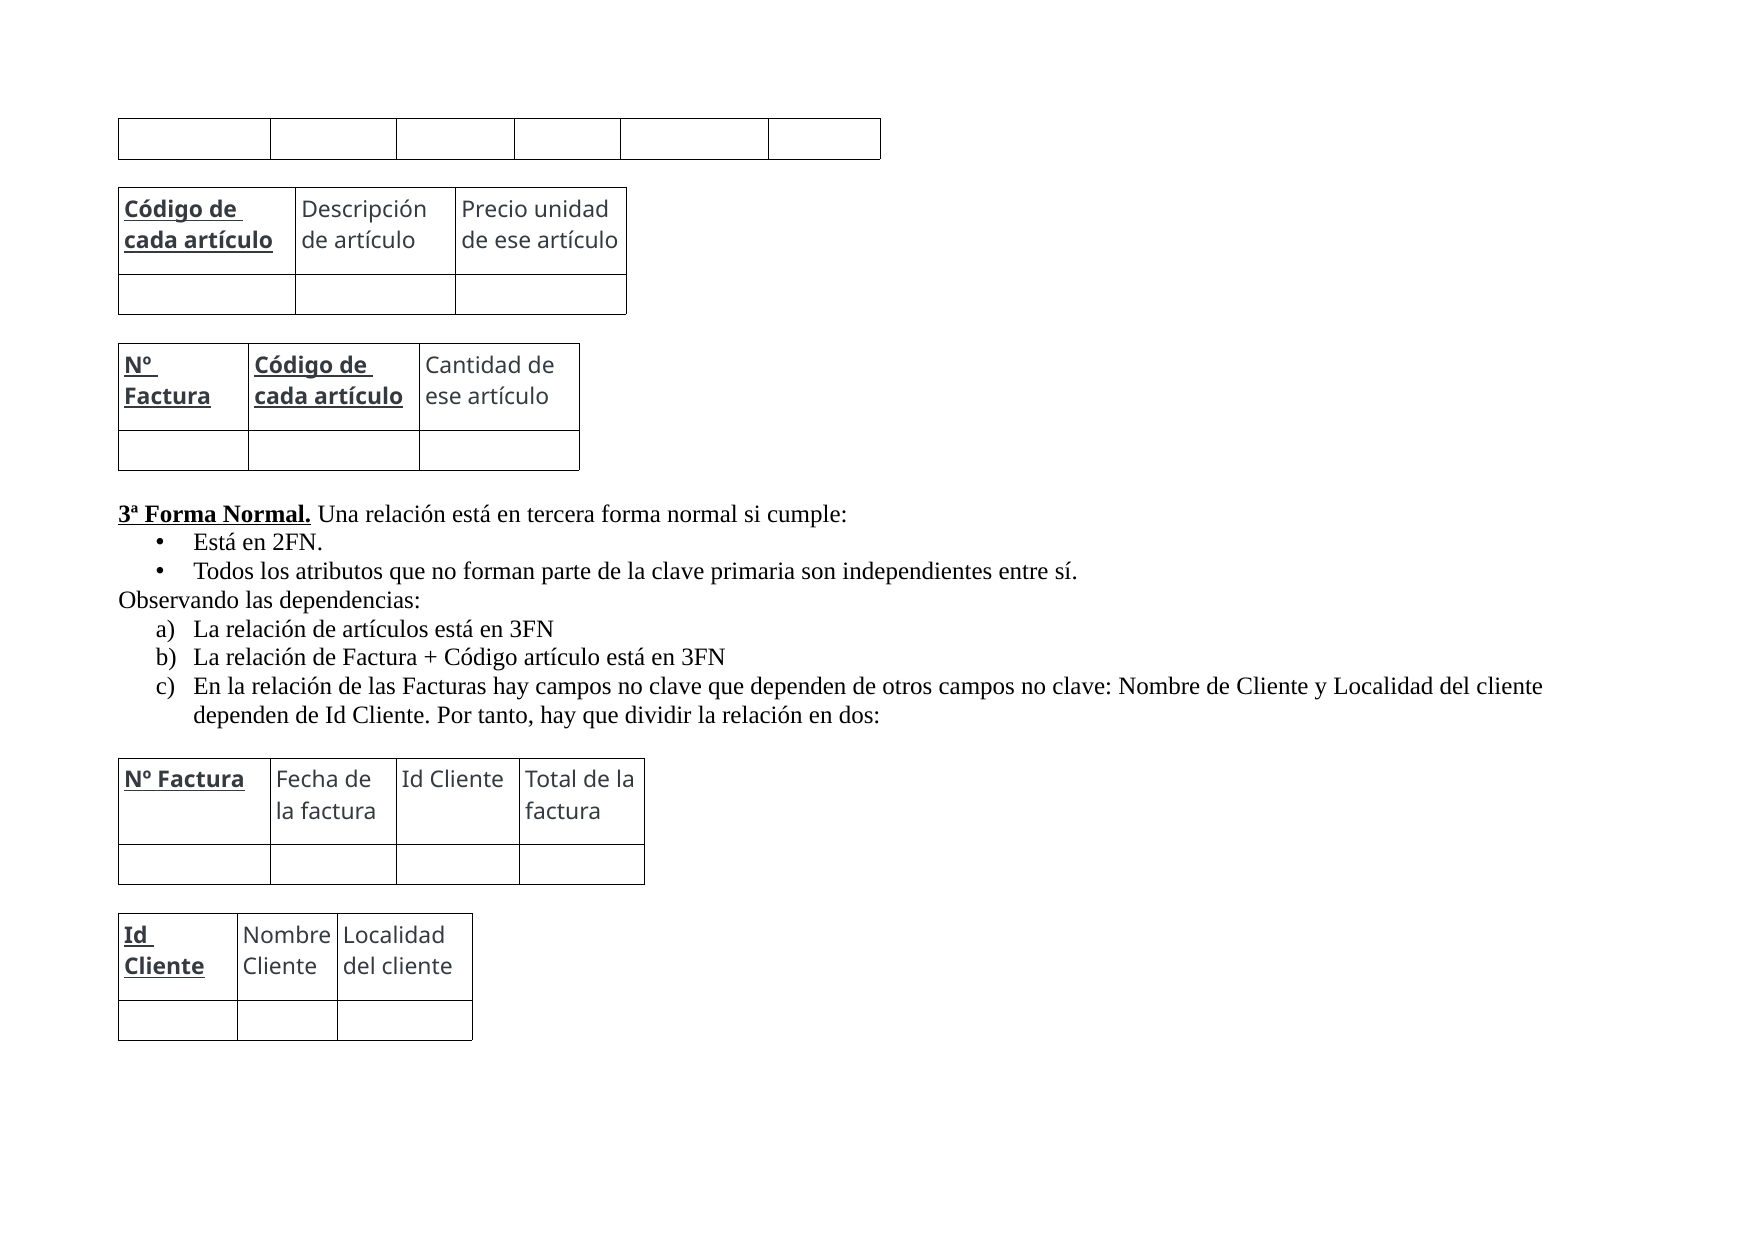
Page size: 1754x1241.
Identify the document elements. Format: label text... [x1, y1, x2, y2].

table_cell [515, 119, 620, 158]
table_cell [238, 1001, 337, 1040]
table_cell [397, 119, 514, 158]
table_cell [621, 119, 768, 158]
table_header Nombre Cliente [238, 914, 337, 1000]
table_header Cantidad de ese artículo [420, 344, 579, 429]
table_cell [420, 431, 579, 470]
table_cell [119, 431, 248, 470]
table_header Nº Factura [119, 344, 248, 429]
table_header Localidad del cliente [338, 914, 472, 1000]
table_header Código de cada artículo [249, 344, 419, 429]
list La relación de Factura + Código artículo está en 3FN [156, 642, 1636, 671]
text Observando las dependencias: [118, 585, 1636, 614]
table_header Descripción de artículo [296, 188, 455, 274]
table_cell [119, 845, 270, 884]
table_header Precio unidad de ese artículo [456, 188, 626, 274]
table_cell [119, 275, 295, 314]
list La relación de artículos está en 3FN [156, 614, 1636, 642]
table_cell [520, 845, 644, 884]
table_header Id Cliente [397, 759, 519, 844]
table_header Fecha de la factura [271, 759, 396, 844]
list En la relación de las Facturas hay campos no clave que dependen de otros campos no clave: Nombre de Cliente y Localidad del cliente dependen de Id Cliente. Por tanto, hay que dividir la relación en dos: [156, 671, 1636, 729]
table_header Nº Factura [119, 759, 270, 844]
table_cell [249, 431, 419, 470]
table_header Código de cada artículo [119, 188, 295, 274]
table_cell [119, 1001, 237, 1040]
list Todos los atributos que no forman parte de la clave primaria son independientes entre sí. [156, 556, 1636, 585]
table_cell [769, 119, 880, 158]
table_cell [397, 845, 519, 884]
table_cell [338, 1001, 472, 1040]
table_header Id Cliente [119, 914, 237, 1000]
table_cell [296, 275, 455, 314]
table_cell [271, 119, 396, 158]
text 3ª Forma Normal. Una relación está en tercera forma normal si cumple: [118, 499, 1636, 527]
table_cell [456, 275, 626, 314]
list Está en 2FN. [156, 527, 1636, 556]
table_cell [119, 119, 270, 158]
table_cell [271, 845, 396, 884]
table_header Total de la factura [520, 759, 644, 844]
